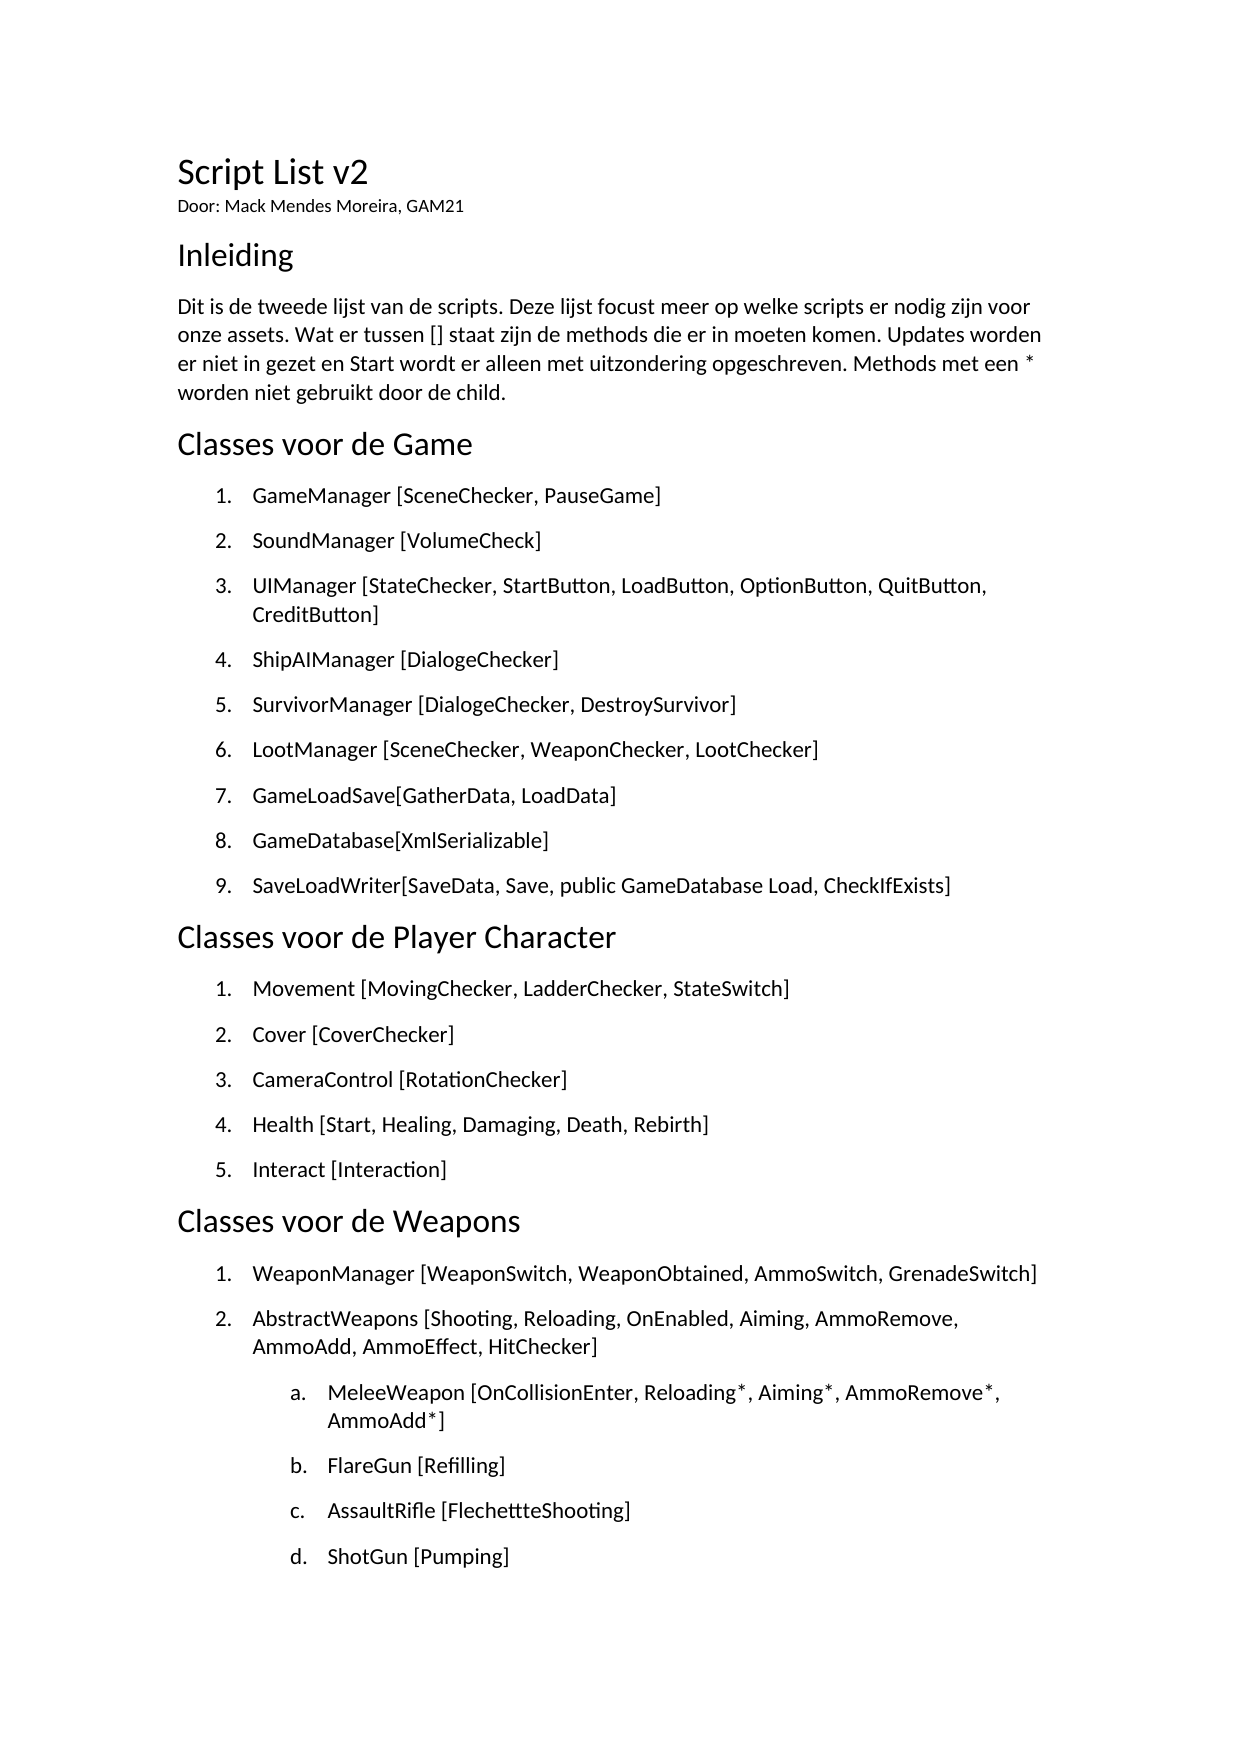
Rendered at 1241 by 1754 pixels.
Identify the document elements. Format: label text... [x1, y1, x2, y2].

list Movement [MovingChecker, LadderChecker, StateSwitch] [215, 974, 1063, 1002]
list WeaponManager [WeaponSwitch, WeaponObtained, AmmoSwitch, GrenadeSwitch] [215, 1259, 1063, 1287]
text Script List v2 Door: Mack Mendes Moreira, GAM21 [177, 148, 1063, 217]
text Dit is de tweede lijst van de scripts. Deze lijst focust meer op welke scripts er nodig zijn voor onze assets. Wat er tussen [] staat zijn de methods die er in moeten komen. Updates worden er niet in gezet en Start wordt er alleen met uitzondering opgeschreven. Methods met een * worden niet gebruikt door de child. [177, 292, 1063, 406]
list MeleeWeapon [OnCollisionEnter, Reloading*, Aiming*, AmmoRemove*, AmmoAdd*] [290, 1378, 1063, 1434]
list AbstractWeapons [Shooting, Reloading, OnEnabled, Aiming, AmmoRemove, AmmoAdd, AmmoEffect, HitChecker] [215, 1304, 1063, 1360]
text Classes voor de Weapons [177, 1201, 1063, 1241]
list GameManager [SceneChecker, PauseGame] [215, 481, 1063, 509]
list SaveLoadWriter[SaveData, Save, public GameDatabase Load, CheckIfExists] [215, 871, 1063, 899]
list LootManager [SceneChecker, WeaponChecker, LootChecker] [215, 736, 1063, 763]
list Health [Start, Healing, Damaging, Death, Rebirth] [215, 1110, 1063, 1138]
list Interact [Interaction] [215, 1155, 1063, 1183]
list GameLoadSave[GatherData, LoadData] [215, 781, 1063, 809]
list FlareGun [Refilling] [290, 1451, 1063, 1479]
text Classes voor de Player Character [177, 916, 1063, 957]
list UIManager [StateChecker, StartButton, LoadButton, OptionButton, QuitButton, CreditButton] [215, 571, 1063, 628]
text Classes voor de Game [177, 423, 1063, 463]
text Inleiding [177, 234, 1063, 274]
list ShipAIManager [DialogeChecker] [215, 645, 1063, 673]
list AssaultRifle [FlechettteShooting] [290, 1497, 1063, 1524]
list CameraControl [RotationChecker] [215, 1065, 1063, 1093]
list Cover [CoverChecker] [215, 1020, 1063, 1048]
list ShotGun [Pumping] [290, 1542, 1063, 1570]
list GameDatabase[XmlSerializable] [215, 826, 1063, 854]
list SoundManager [VolumeCheck] [215, 526, 1063, 554]
list SurvivorManager [DialogeChecker, DestroySurvivor] [215, 690, 1063, 718]
